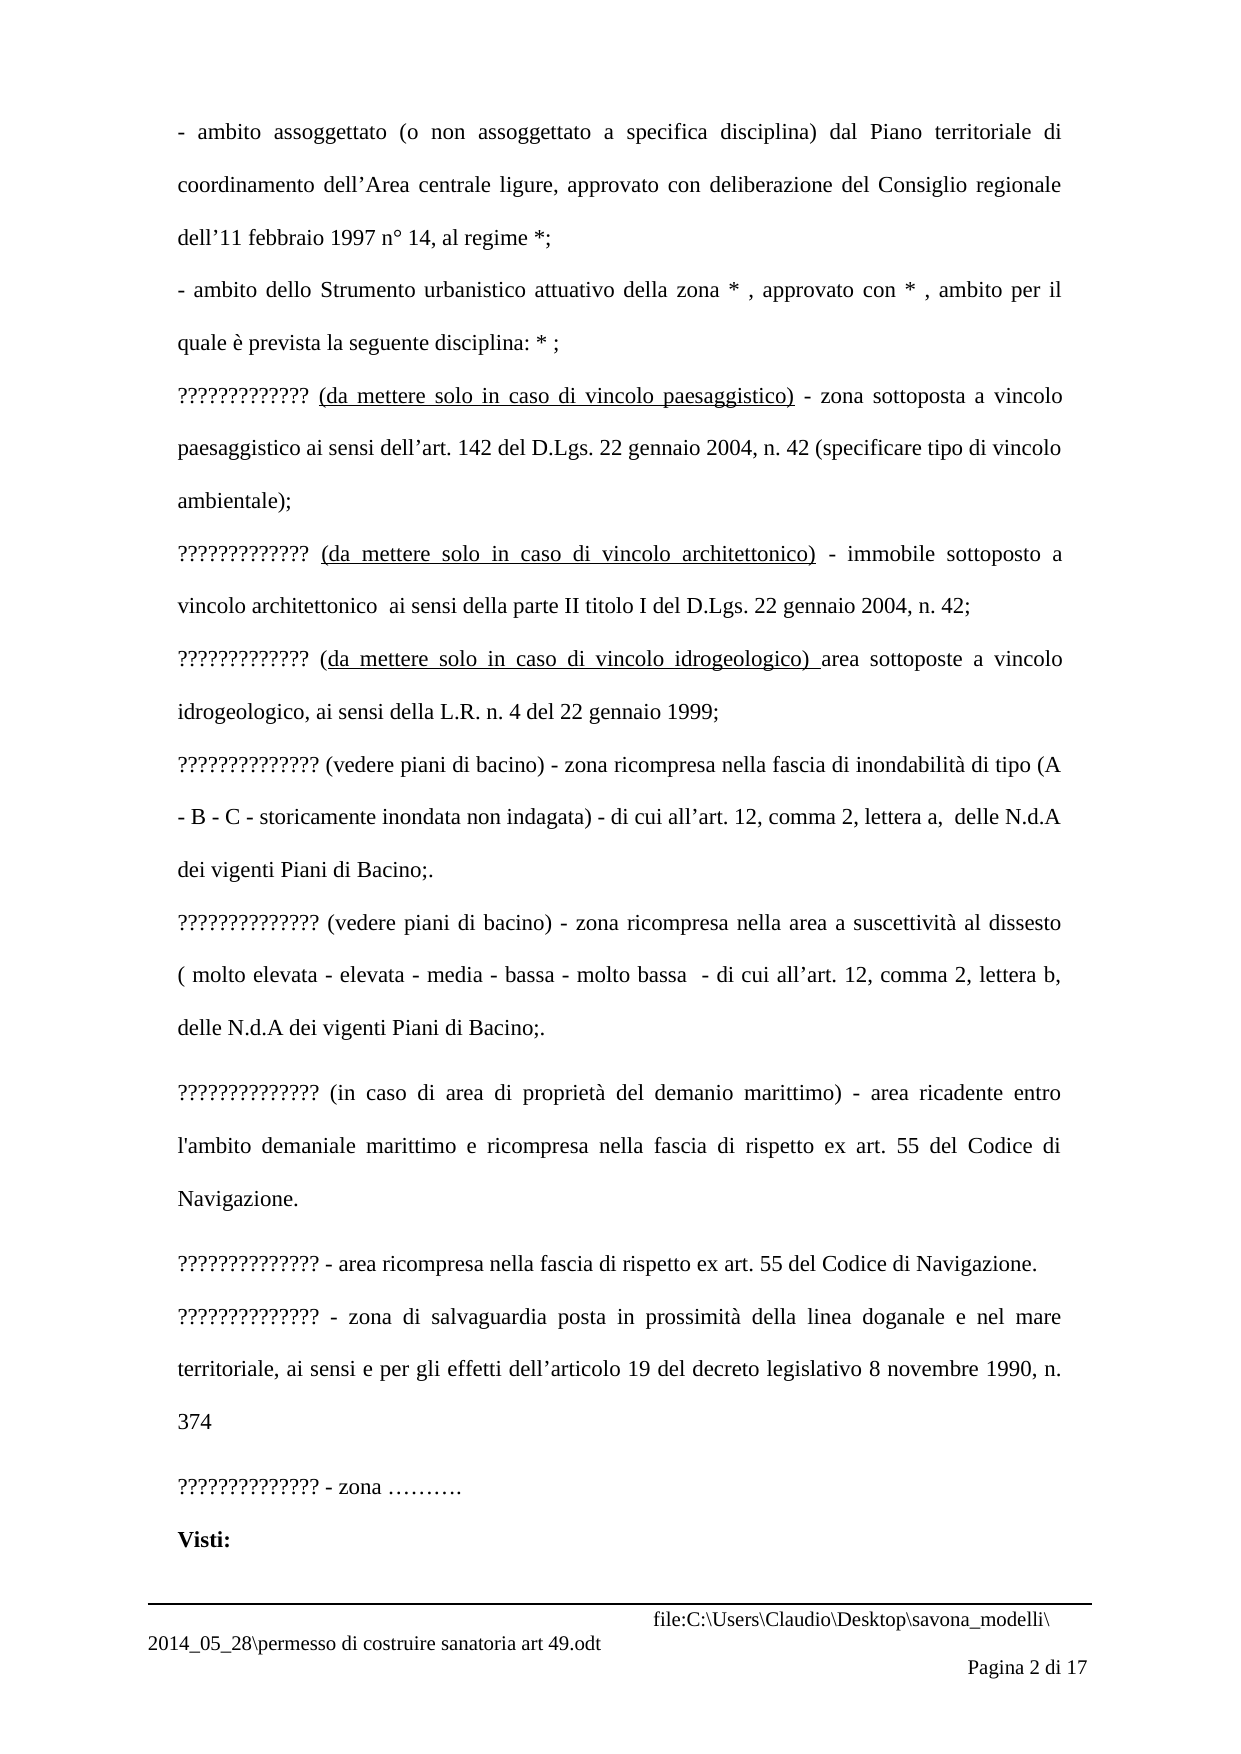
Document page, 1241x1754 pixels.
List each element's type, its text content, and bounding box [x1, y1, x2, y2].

text ????????????? (da mettere solo in caso di vincolo idrogeologico) area sottoposte a vincolo idrogeologico, ai sensi della L.R. n. 4 del 22 gennaio 1999; [177, 645, 1063, 724]
text ????????????? (da mettere solo in caso di vincolo paesaggistico) - zona sottoposta a vincolo paesaggistico ai sensi dell’art. 142 del D.Lgs. 22 gennaio 2004, n. 42 (specificare tipo di vincolo ambientale); [177, 382, 1063, 513]
text - ambito dello Strumento urbanistico attuativo della zona * , approvato con * , ambito per il quale è prevista la seguente disciplina: * ; [177, 276, 1063, 355]
text ????????????? (da mettere solo in caso di vincolo architettonico) - immobile sottoposto a vincolo architettonico ai sensi della parte II titolo I del D.Lgs. 22 gennaio 2004, n. 42; [177, 540, 1063, 619]
text ?????????????? - zona ………. [177, 1473, 1063, 1500]
text ?????????????? - area ricompresa nella fascia di rispetto ex art. 55 del Codice di Navigazione. [177, 1250, 1063, 1276]
text - ambito assoggettato (o non assoggettato a specifica disciplina) dal Piano territoriale di coordinamento dell’Area centrale ligure, approvato con deliberazione del Consiglio regionale dell’11 febbraio 1997 n° 14, al regime *; [177, 118, 1063, 250]
text ?????????????? (in caso di area di proprietà del demanio marittimo) - area ricadente entro l'ambito demaniale marittimo e ricompresa nella fascia di rispetto ex art. 55 del Codice di Navigazione. [177, 1079, 1063, 1211]
text Visti: [177, 1526, 1063, 1552]
text ?????????????? - zona di salvaguardia posta in prossimità della linea doganale e nel mare territoriale, ai sensi e per gli effetti dell’articolo 19 del decreto legislativo 8 novembre 1990, n. 374 [177, 1303, 1063, 1434]
text ?????????????? (vedere piani di bacino) - zona ricompresa nella area a suscettività al dissesto ( molto elevata - elevata - media - bassa - molto bassa - di cui all’art. 12, comma 2, lettera b, delle N.d.A dei vigenti Piani di Bacino;. [177, 909, 1063, 1041]
text ?????????????? (vedere piani di bacino) - zona ricompresa nella fascia di inondabilità di tipo (A - B - C - storicamente inondata non indagata) - di cui all’art. 12, comma 2, lettera a, delle N.d.A dei vigenti Piani di Bacino;. [177, 751, 1063, 882]
